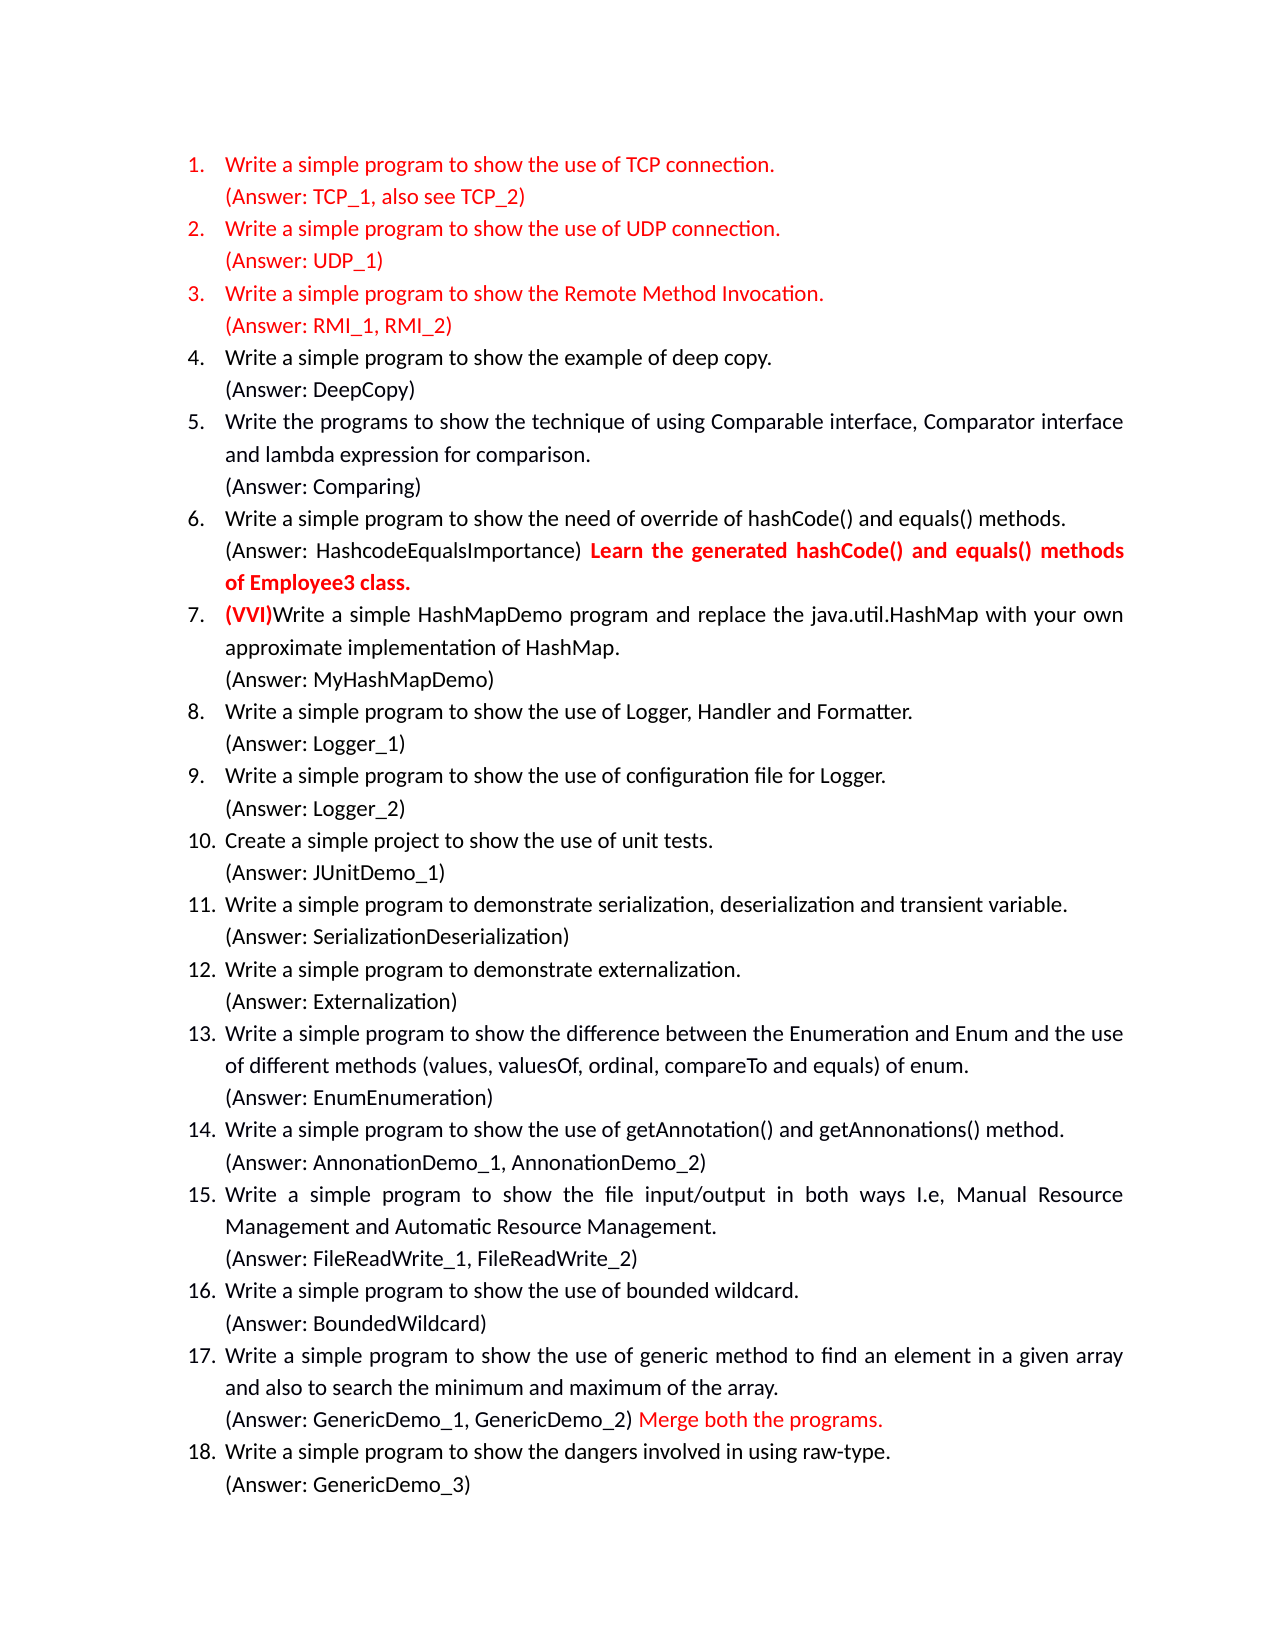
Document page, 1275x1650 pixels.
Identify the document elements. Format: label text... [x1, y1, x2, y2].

list Write a simple program to demonstrate serialization, deserialization and transient variable. [187, 890, 1125, 918]
list (Answer: FileReadWrite_1, FileReadWrite_2) [187, 1244, 1125, 1272]
list Write a simple program to show the use of Logger, Handler and Formatter. [187, 697, 1125, 725]
list (Answer: GenericDemo_3) [187, 1470, 1125, 1498]
list (Answer: Comparing) [187, 472, 1125, 500]
list (Answer: DeepCopy) [187, 375, 1125, 403]
list Write a simple program to show the file input/output in both ways I.e, Manual Resource Management and Automatic Resource Management. [187, 1180, 1125, 1240]
list (Answer: TCP_1, also see TCP_2) [187, 182, 1125, 210]
list Write the programs to show the technique of using Comparable interface, Comparator interface and lambda expression for comparison. [187, 407, 1125, 468]
list Write a simple program to show the use of generic method to find an element in a given array and also to search the minimum and maximum of the array. [187, 1341, 1125, 1401]
list Write a simple program to show the dangers involved in using raw-type. [187, 1437, 1125, 1466]
list (Answer: Logger_1) [187, 729, 1125, 757]
list (VVI)Write a simple HashMapDemo program and replace the java.util.HashMap with your own approximate implementation of HashMap. [187, 601, 1125, 661]
list (Answer: Externalization) [187, 987, 1125, 1015]
list Write a simple program to show the need of override of hashCode() and equals() methods. [187, 504, 1125, 532]
list (Answer: UDP_1) [187, 247, 1125, 274]
list Write a simple program to show the use of configuration file for Logger. [187, 762, 1125, 789]
list (Answer: MyHashMapDemo) [187, 665, 1125, 693]
list (Answer: SerializationDeserialization) [187, 922, 1125, 951]
list Write a simple program to show the difference between the Enumeration and Enum and the use of different methods (values, valuesOf, ordinal, compareTo and equals) of enum. [187, 1019, 1125, 1079]
list (Answer: AnnonationDemo_1, AnnonationDemo_2) [187, 1148, 1125, 1176]
list (Answer: BoundedWildcard) [187, 1309, 1125, 1337]
list (Answer: JUnitDemo_1) [187, 858, 1125, 886]
list (Answer: EnumEnumeration) [187, 1083, 1125, 1111]
list Write a simple program to show the example of deep copy. [187, 343, 1125, 371]
list Write a simple program to show the Remote Method Invocation. [187, 279, 1125, 307]
list Write a simple program to demonstrate externalization. [187, 955, 1125, 983]
list (Answer: HashcodeEqualsImportance) Learn the generated hashCode() and equals() methods of Employee3 class. [187, 536, 1125, 596]
list (Answer: Logger_2) [187, 794, 1125, 822]
list Write a simple program to show the use of bounded wildcard. [187, 1277, 1125, 1304]
list (Answer: RMI_1, RMI_2) [187, 311, 1125, 339]
list (Answer: GenericDemo_1, GenericDemo_2) Merge both the programs. [187, 1405, 1125, 1433]
list Create a simple project to show the use of unit tests. [187, 826, 1125, 854]
list Write a simple program to show the use of getAnnotation() and getAnnonations() method. [187, 1116, 1125, 1144]
list Write a simple program to show the use of UDP connection. [187, 214, 1125, 242]
list Write a simple program to show the use of TCP connection. [187, 150, 1125, 178]
